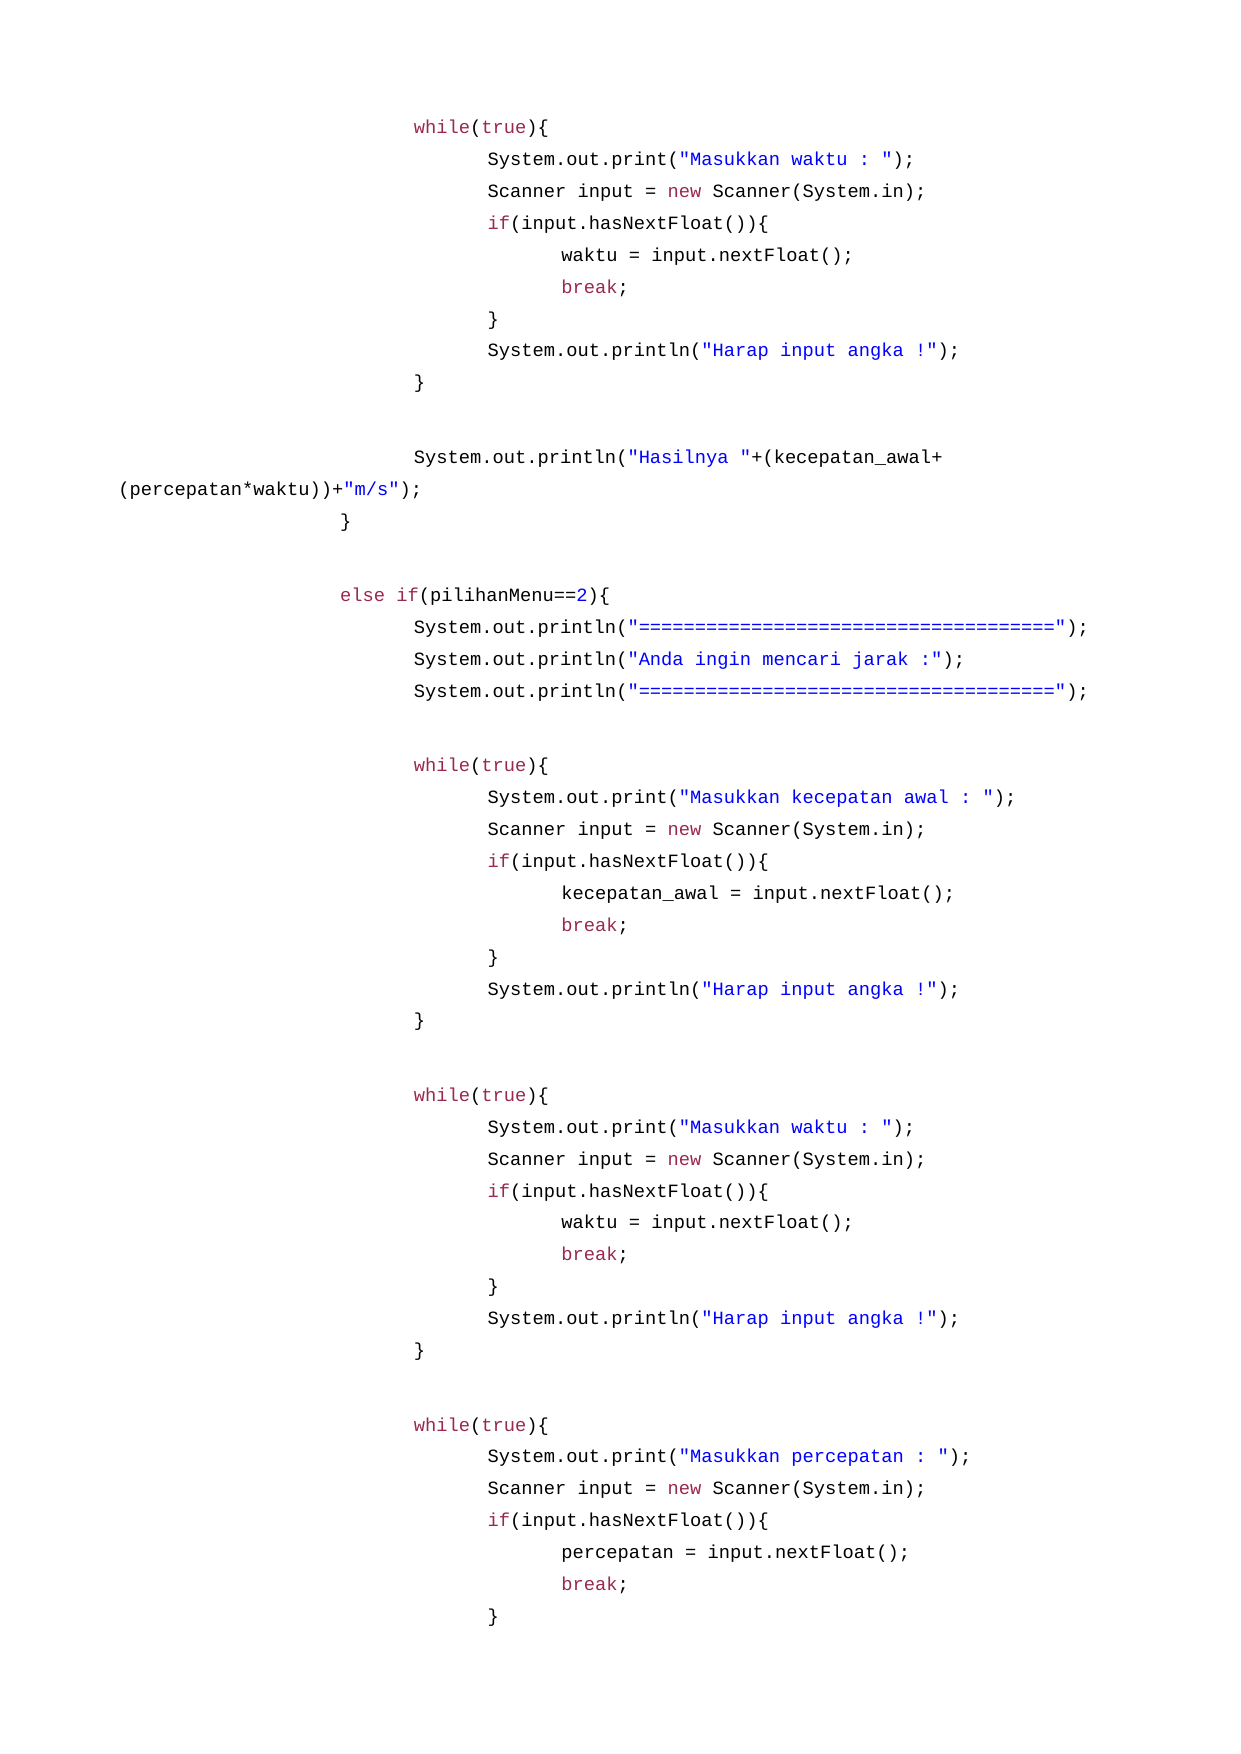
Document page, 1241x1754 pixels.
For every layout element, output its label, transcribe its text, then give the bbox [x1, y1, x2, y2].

text Scanner input = new Scanner(System.in); [118, 1479, 1122, 1500]
text Scanner input = new Scanner(System.in); [118, 1149, 1122, 1171]
text } [118, 511, 1122, 533]
text } [118, 373, 1122, 394]
text Scanner input = new Scanner(System.in); [118, 182, 1122, 203]
text System.out.println("Harap input angka !"); [118, 1309, 1122, 1330]
text break; [118, 277, 1122, 299]
text while(true){ [118, 1415, 1122, 1437]
text kecepatan_awal = input.nextFloat(); [118, 884, 1122, 905]
text while(true){ [118, 1086, 1122, 1107]
text percepatan = input.nextFloat(); [118, 1543, 1122, 1564]
text } [118, 1011, 1122, 1032]
text else if(pilihanMenu==2){ [118, 586, 1122, 607]
text System.out.print("Masukkan waktu : "); [118, 1118, 1122, 1139]
text System.out.println("====================================="); [118, 618, 1122, 639]
text } [118, 947, 1122, 969]
text System.out.println("====================================="); [118, 682, 1122, 703]
text } [118, 1277, 1122, 1298]
text while(true){ [118, 118, 1122, 139]
text break; [118, 1245, 1122, 1266]
text while(true){ [118, 756, 1122, 777]
text System.out.print("Masukkan kecepatan awal : "); [118, 788, 1122, 809]
text waktu = input.nextFloat(); [118, 1213, 1122, 1234]
text waktu = input.nextFloat(); [118, 246, 1122, 267]
text } [118, 1341, 1122, 1362]
text if(input.hasNextFloat()){ [118, 214, 1122, 235]
text System.out.println("Anda ingin mencari jarak :"); [118, 650, 1122, 671]
text Scanner input = new Scanner(System.in); [118, 820, 1122, 841]
text if(input.hasNextFloat()){ [118, 1181, 1122, 1203]
text if(input.hasNextFloat()){ [118, 1511, 1122, 1532]
text System.out.print("Masukkan waktu : "); [118, 150, 1122, 171]
text System.out.println("Harap input angka !"); [118, 341, 1122, 362]
text } [118, 309, 1122, 331]
text } [118, 1607, 1122, 1628]
text System.out.print("Masukkan percepatan : "); [118, 1447, 1122, 1468]
text System.out.println("Hasilnya "+(kecepatan_awal+(percepatan*waktu))+"m/s"); [118, 448, 1122, 501]
text System.out.println("Harap input angka !"); [118, 979, 1122, 1001]
text break; [118, 916, 1122, 937]
text break; [118, 1575, 1122, 1596]
text if(input.hasNextFloat()){ [118, 852, 1122, 873]
